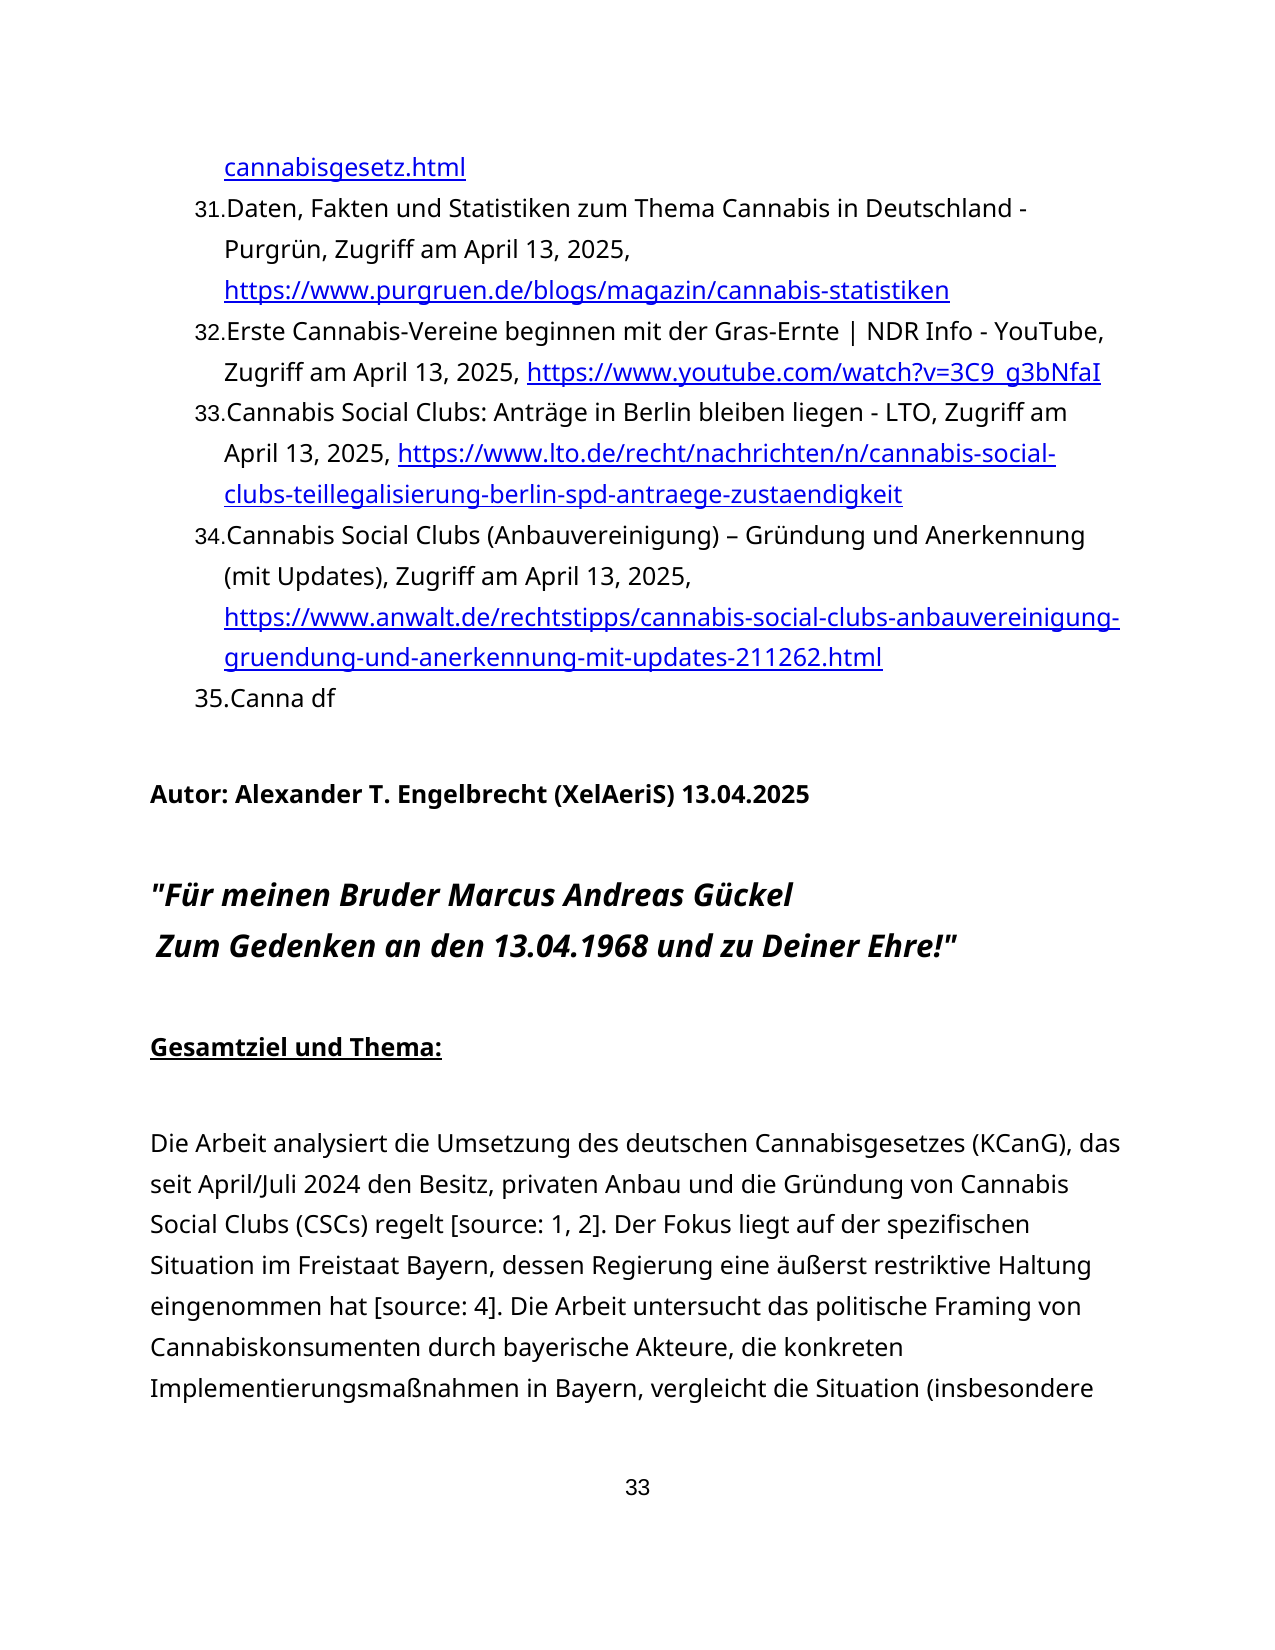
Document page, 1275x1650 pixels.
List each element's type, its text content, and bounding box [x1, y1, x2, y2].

list Canna df [194, 681, 1125, 715]
list Cannabis Social Clubs (Anbauvereinigung) – Gründung und Anerkennung (mit Updates), Zugriff am April 13, 2025, https://www.anwalt.de/rechtstipps/cannabis-social-clubs-anbauvereinigung-gruendung-und-anerkennung-mit-updates-211262.html [194, 517, 1125, 674]
list cannabisgesetz.html [194, 150, 1125, 184]
text Die Arbeit analysiert die Umsetzung des deutschen Cannabisgesetzes (KCanG), das seit April/Juli 2024 den Besitz, privaten Anbau und die Gründung von Cannabis Social Clubs (CSCs) regelt [source: 1, 2]. Der Fokus liegt auf der spezifischen Situation im Freistaat Bayern, dessen Regierung eine äußerst restriktive Haltung eingenommen hat [source: 4]. Die Arbeit untersucht das politische Framing von Cannabiskonsumenten durch bayerische Akteure, die konkreten Implementierungsmaßnahmen in Bayern, vergleicht die Situation (insbesondere [150, 1125, 1125, 1404]
text Zum Gedenken an den 13.04.1968 und zu Deiner Ehre!" [150, 923, 1125, 966]
text "Für meinen Bruder Marcus Andreas Gückel [150, 872, 1125, 915]
list Daten, Fakten und Statistiken zum Thema Cannabis in Deutschland - Purgrün, Zugriff am April 13, 2025, https://www.purgruen.de/blogs/magazin/cannabis-statistiken [194, 191, 1125, 307]
list Erste Cannabis-Vereine beginnen mit der Gras-Ernte | NDR Info - YouTube, Zugriff am April 13, 2025, https://www.youtube.com/watch?v=3C9_g3bNfaI [194, 313, 1125, 388]
text Autor: Alexander T. Engelbrecht (XelAeriS) 13.04.2025 [150, 777, 1125, 811]
text Gesamtziel und Thema: [150, 1029, 1125, 1064]
list Cannabis Social Clubs: Anträge in Berlin bleiben liegen - LTO, Zugriff am April 13, 2025, https://www.lto.de/recht/nachrichten/n/cannabis-social-clubs-teillegalisierung-berlin-spd-antraege-zustaendigkeit [194, 395, 1125, 511]
